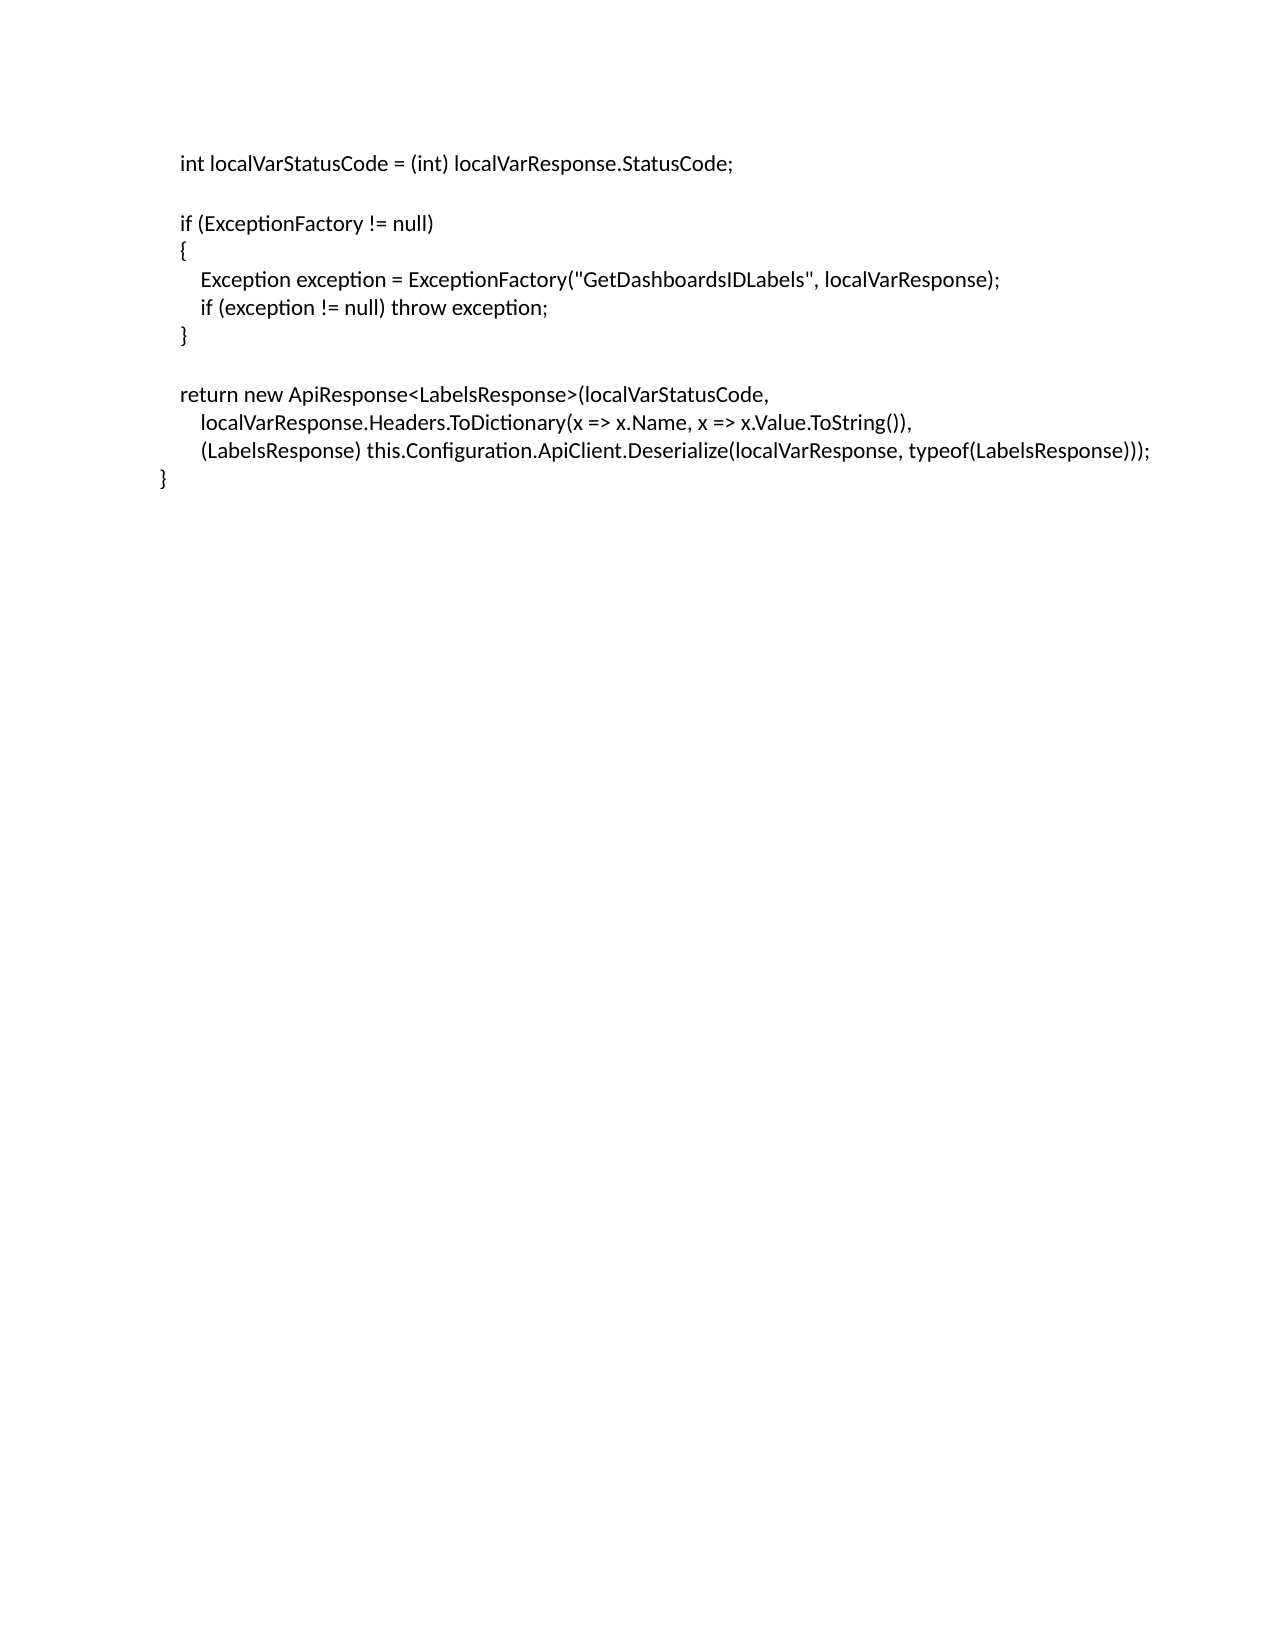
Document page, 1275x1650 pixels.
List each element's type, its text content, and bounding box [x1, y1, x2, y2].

text Exception exception = ExceptionFactory("GetDashboardsIDLabels", localVarResponse); [118, 265, 1157, 293]
text return new ApiResponse<LabelsResponse>(localVarStatusCode, [118, 380, 1157, 408]
text { [118, 237, 1157, 265]
text (LabelsResponse) this.Configuration.ApiClient.Deserialize(localVarResponse, typeof(LabelsResponse))); [118, 436, 1157, 464]
text if (exception != null) throw exception; [118, 293, 1157, 321]
text int localVarStatusCode = (int) localVarResponse.StatusCode; [118, 149, 1157, 177]
text if (ExceptionFactory != null) [118, 209, 1157, 237]
text localVarResponse.Headers.ToDictionary(x => x.Name, x => x.Value.ToString()), [118, 408, 1157, 436]
text } [118, 321, 1157, 349]
text } [118, 464, 1157, 492]
